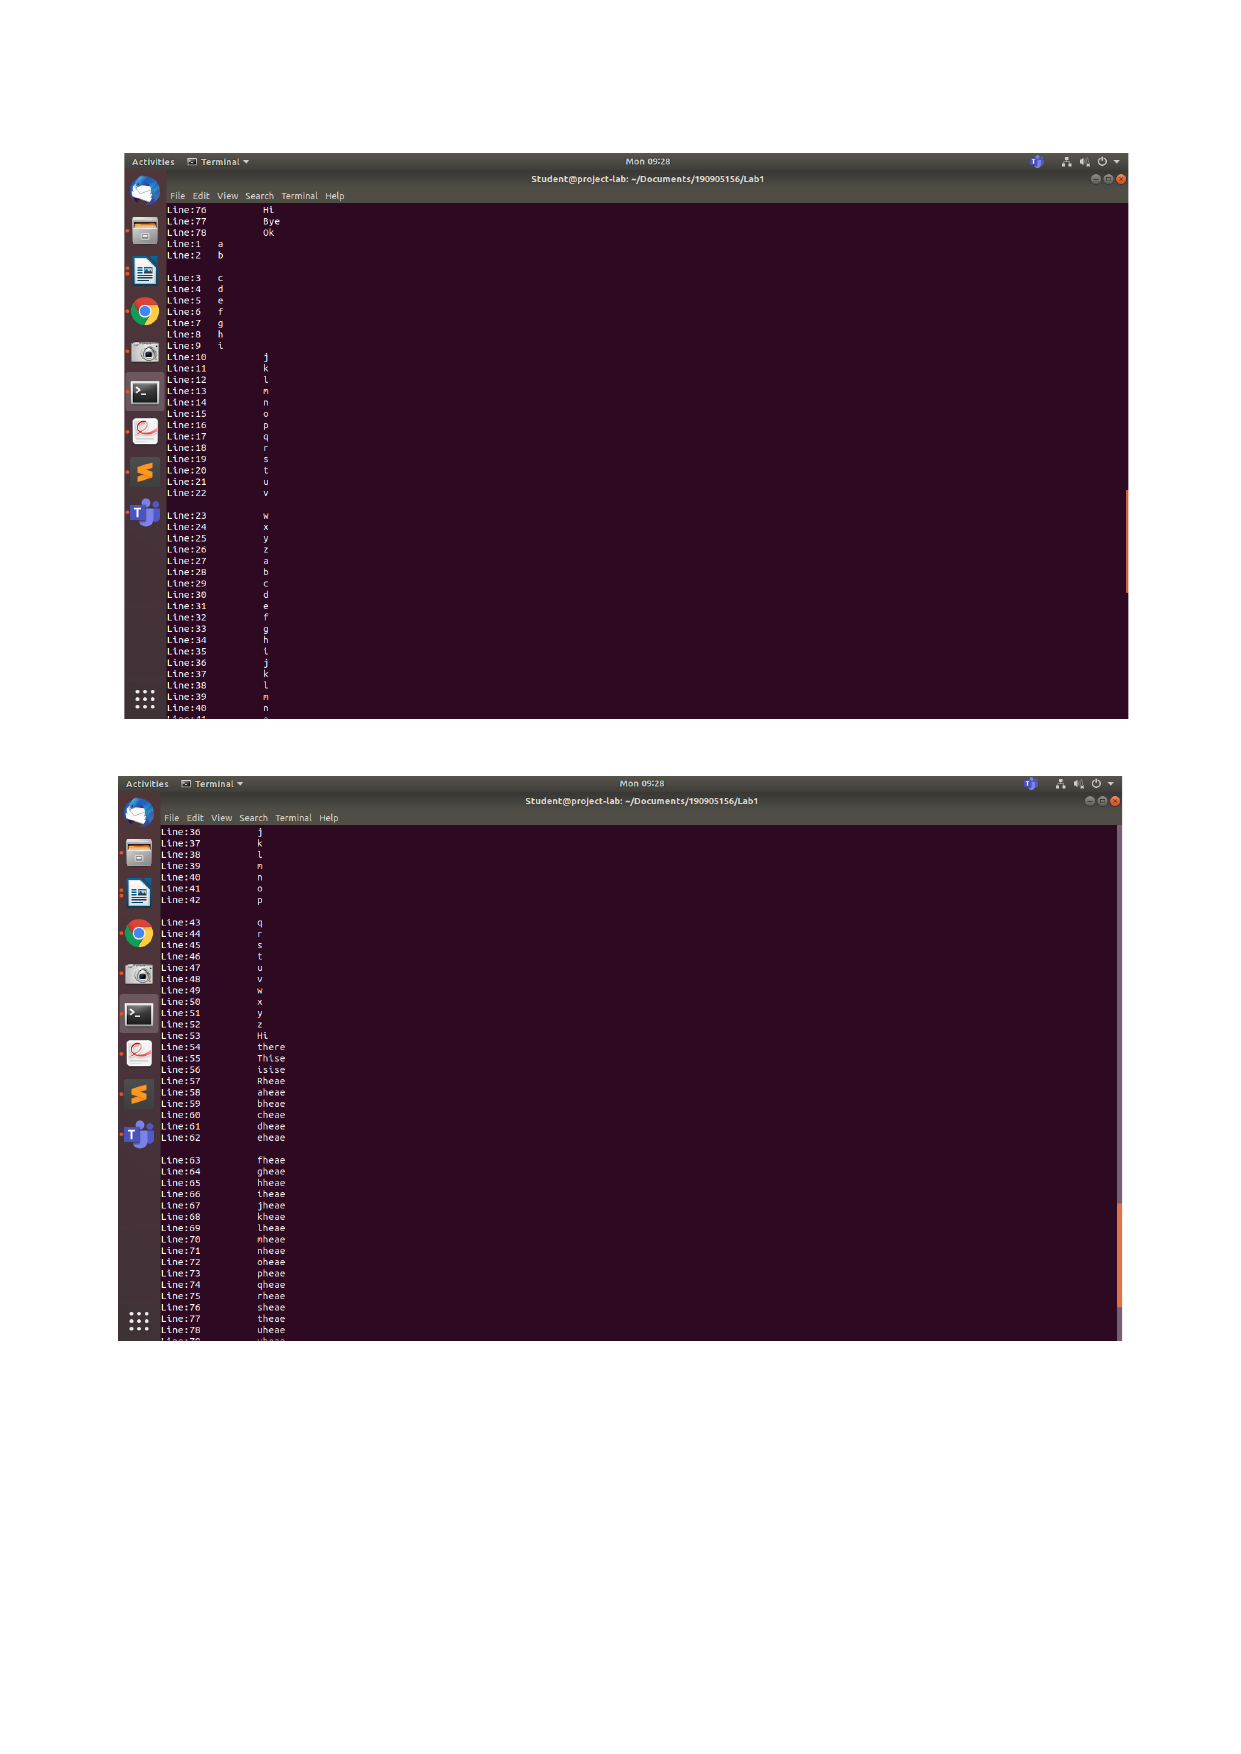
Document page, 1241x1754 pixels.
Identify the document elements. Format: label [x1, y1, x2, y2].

picture [124, 153, 1129, 719]
picture [118, 776, 1123, 1341]
